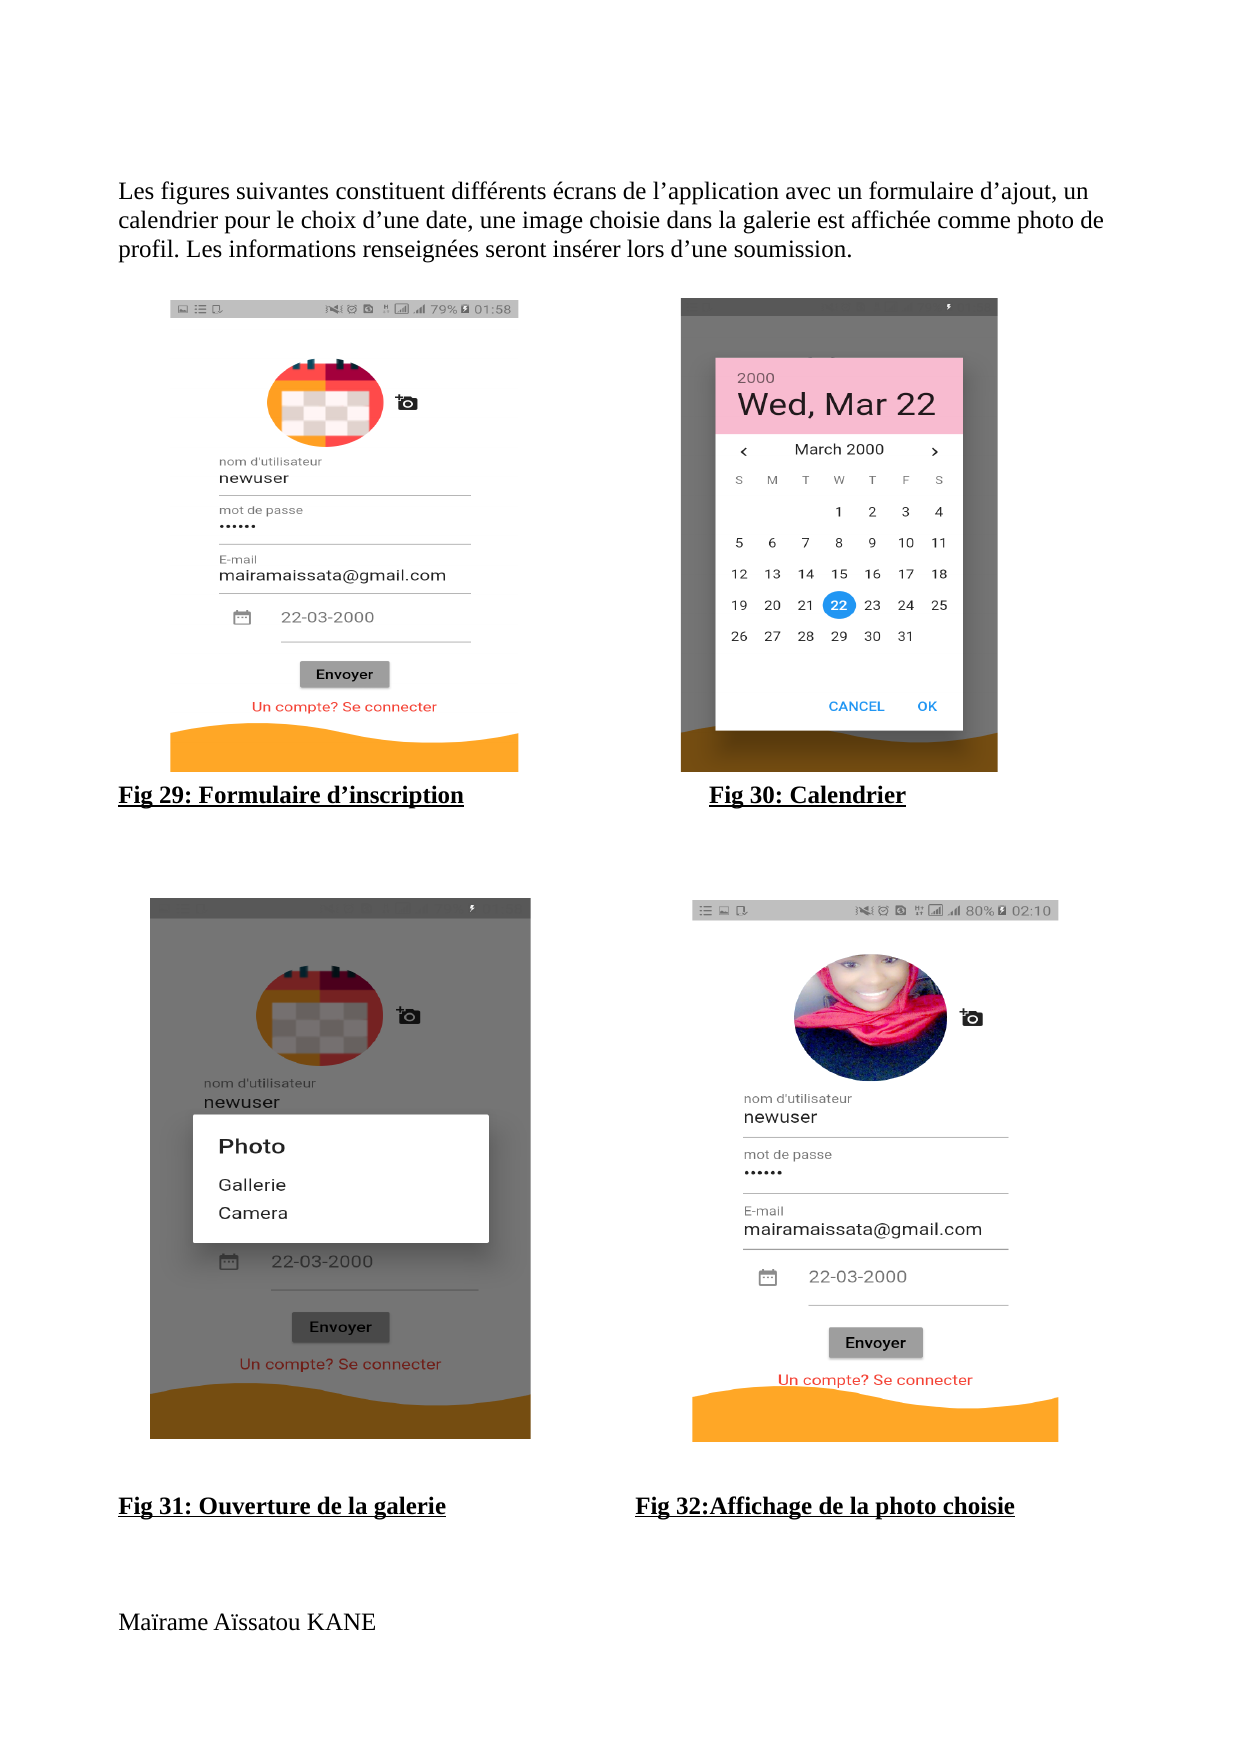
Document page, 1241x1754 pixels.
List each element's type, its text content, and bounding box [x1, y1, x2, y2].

picture [150, 898, 531, 1439]
text Les figures suivantes constituent différents écrans de l’application avec un formulaire d’ajout, un calendrier pour le choix d’une date, une image choisie dans la galerie est affichée comme photo de profil. Les informations renseignées seront insérer lors d’une soumission. [118, 176, 1122, 263]
list Fig 31: Ouverture de la galerie Fig 32:Affichage de la photo choisie [118, 1491, 1122, 1520]
picture [170, 300, 519, 772]
picture [680, 298, 998, 772]
list Fig 29: Formulaire d’inscription Fig 30: Calendrier [118, 780, 1122, 809]
picture [692, 900, 1059, 1442]
